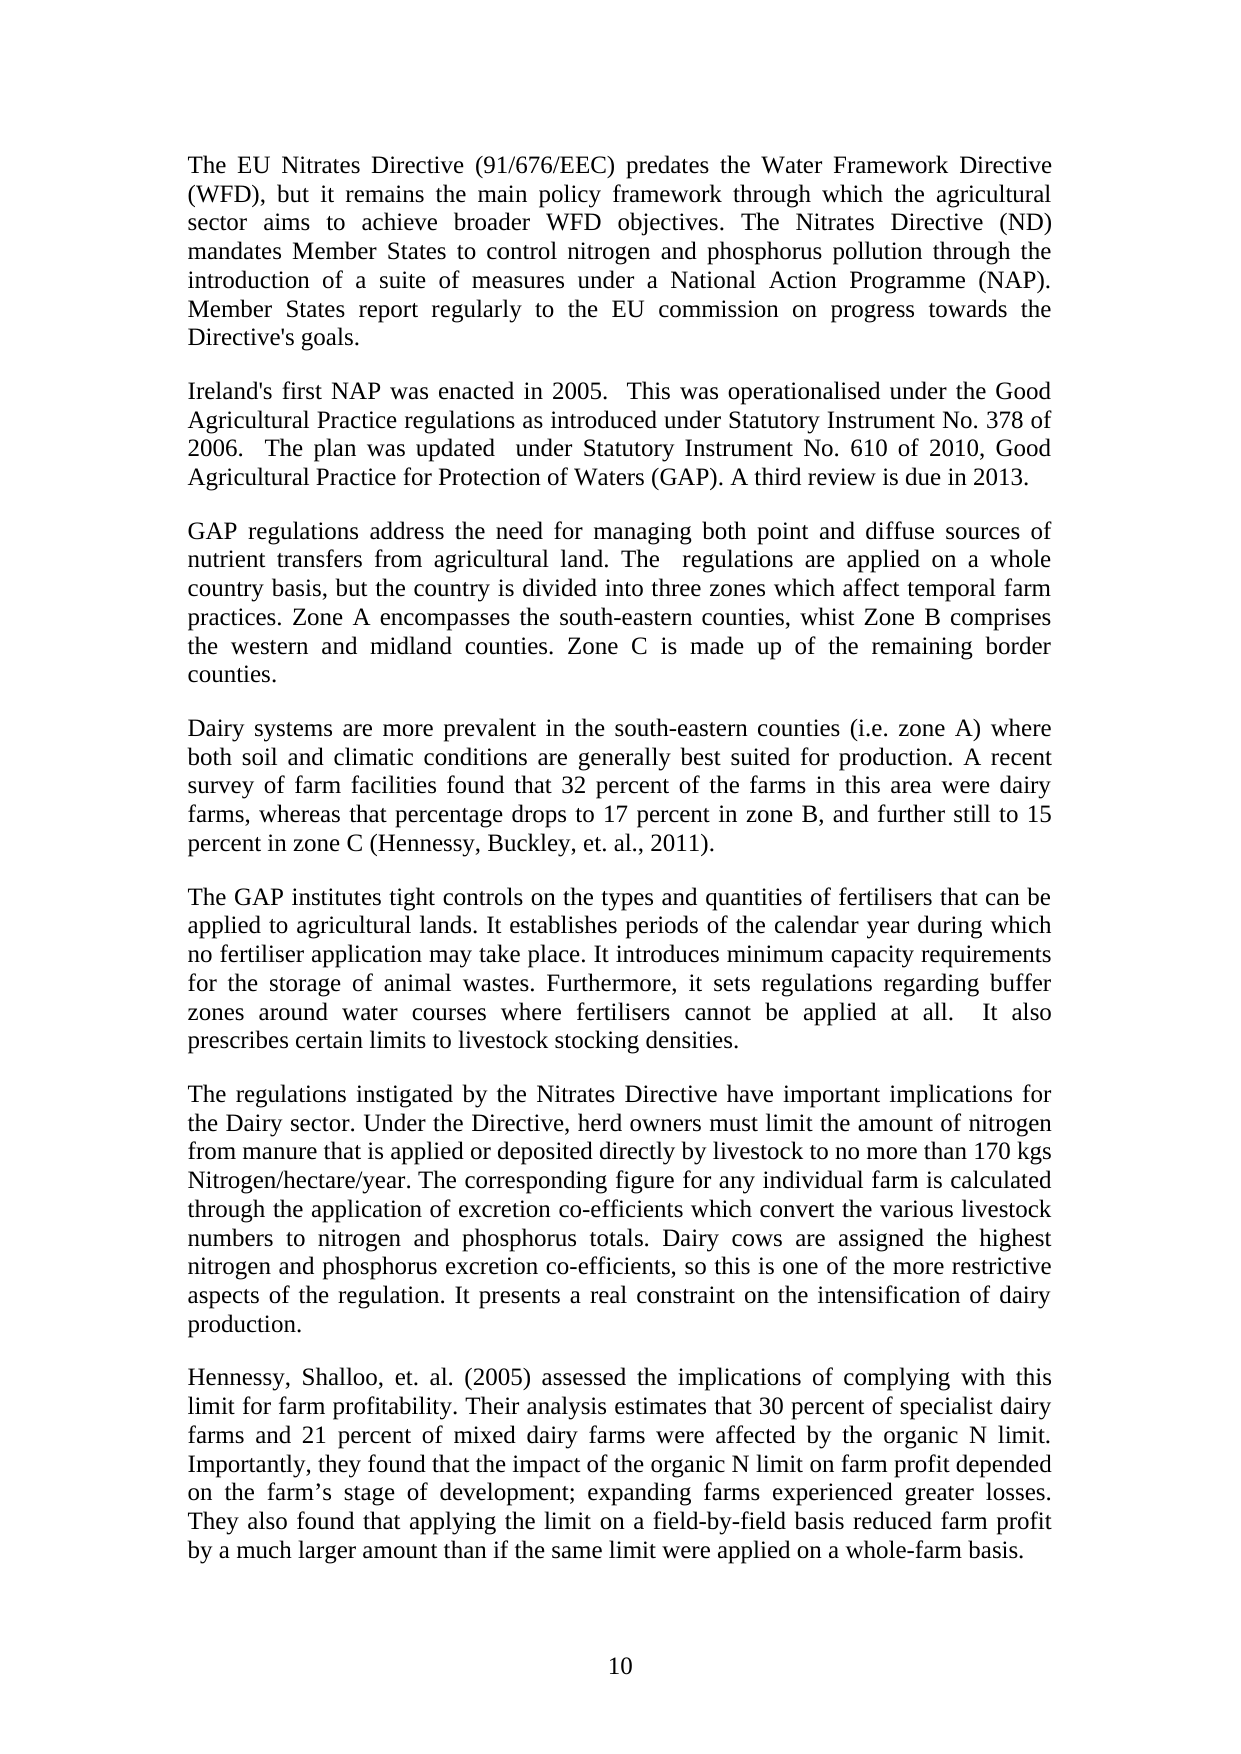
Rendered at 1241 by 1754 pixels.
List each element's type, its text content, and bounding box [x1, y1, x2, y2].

text The GAP institutes tight controls on the types and quantities of fertilisers that can be applied to agricultural lands. It establishes periods of the calendar year during which no fertiliser application may take place. It introduces minimum capacity requirements for the storage of animal wastes. Furthermore, it sets regulations regarding buffer zones around water courses where fertilisers cannot be applied at all. It also prescribes certain limits to livestock stocking densities. [187, 882, 1053, 1054]
text Ireland's first NAP was enacted in 2005. This was operationalised under the Good Agricultural Practice regulations as introduced under Statutory Instrument No. 378 of 2006. The plan was updated under Statutory Instrument No. 610 of 2010, Good Agricultural Practice for Protection of Waters (GAP). A third review is due in 2013. [187, 376, 1053, 491]
text Hennessy, Shalloo, et. al. (2005) assessed the implications of complying with this limit for farm profitability. Their analysis estimates that 30 percent of specialist dairy farms and 21 percent of mixed dairy farms were affected by the organic N limit. Importantly, they found that the impact of the organic N limit on farm profit depended on the farm’s stage of development; expanding farms experienced greater losses. They also found that applying the limit on a field-by-field basis reduced farm profit by a much larger amount than if the same limit were applied on a whole-farm basis. [187, 1362, 1053, 1564]
text The EU Nitrates Directive (91/676/EEC) predates the Water Framework Directive (WFD), but it remains the main policy framework through which the agricultural sector aims to achieve broader WFD objectives. The Nitrates Directive (ND) mandates Member States to control nitrogen and phosphorus pollution through the introduction of a suite of measures under a National Action Programme (NAP). Member States report regularly to the EU commission on progress towards the Directive's goals. [187, 150, 1053, 351]
text GAP regulations address the need for managing both point and diffuse sources of nutrient transfers from agricultural land. The regulations are applied on a whole country basis, but the country is divided into three zones which affect temporal farm practices. Zone A encompasses the south-eastern counties, whist Zone B comprises the western and midland counties. Zone C is made up of the remaining border counties. [187, 516, 1053, 688]
text Dairy systems are more prevalent in the south-eastern counties (i.e. zone A) where both soil and climatic conditions are generally best suited for production. A recent survey of farm facilities found that 32 percent of the farms in this area were dairy farms, whereas that percentage drops to 17 percent in zone B, and further still to 15 percent in zone C (Hennessy, Buckley, et. al., 2011). [187, 713, 1053, 857]
text The regulations instigated by the Nitrates Directive have important implications for the Dairy sector. Under the Directive, herd owners must limit the amount of nitrogen from manure that is applied or deposited directly by livestock to no more than 170 kgs Nitrogen/hectare/year. The corresponding figure for any individual farm is calculated through the application of excretion co-efficients which convert the various livestock numbers to nitrogen and phosphorus totals. Dairy cows are assigned the highest nitrogen and phosphorus excretion co-efficients, so this is one of the more restrictive aspects of the regulation. It presents a real constraint on the intensification of dairy production. [187, 1079, 1053, 1338]
